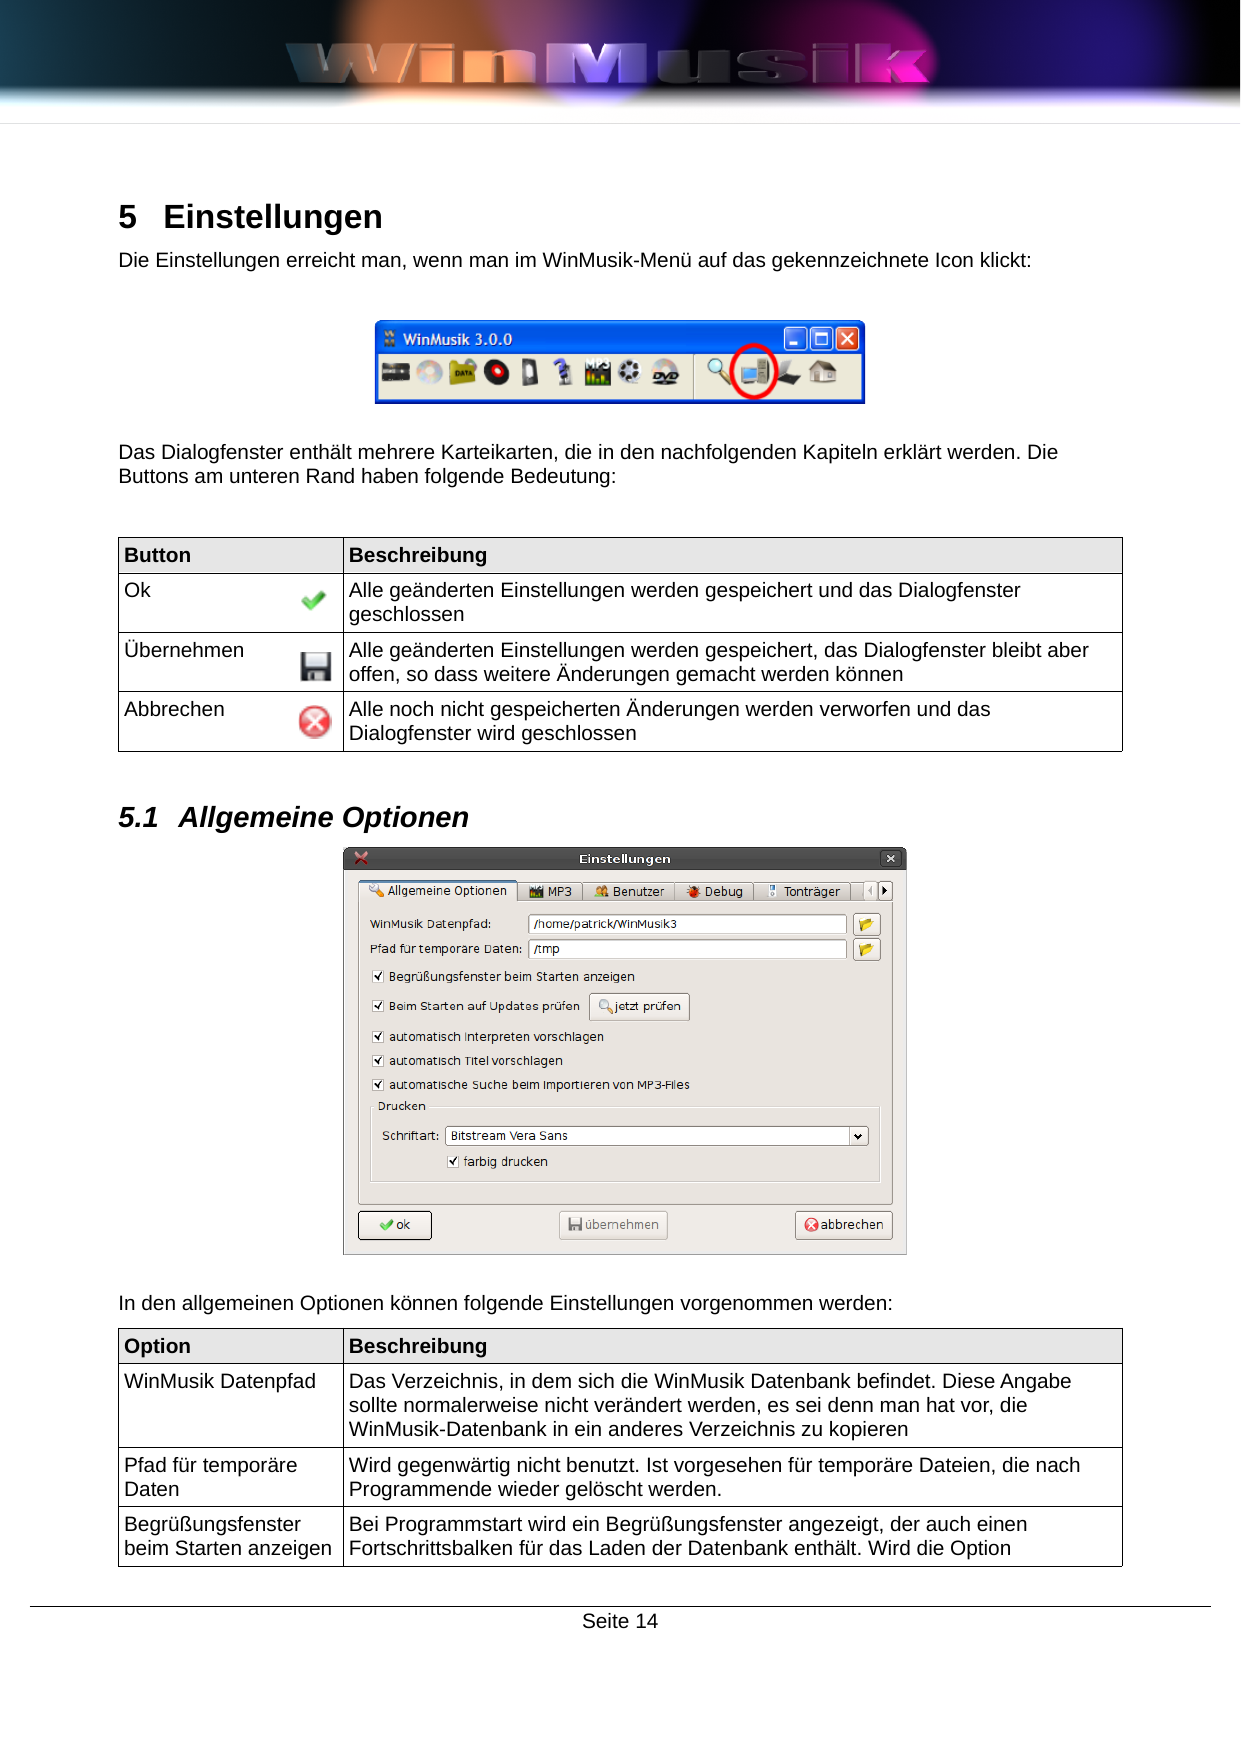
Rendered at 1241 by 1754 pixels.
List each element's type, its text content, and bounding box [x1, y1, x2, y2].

table_cell Ok [119, 589, 343, 632]
table_cell Begrüßungsfenster beim Starten anzeigen [119, 1507, 343, 1566]
table_cell Ok [127, 589, 137, 596]
table_cell Wird gegenwärtig nicht benutzt. Ist vorgesehen für temporäre Dateien, die nach Programmende wieder gelöscht werden. [344, 1448, 1122, 1506]
picture [298, 705, 332, 739]
table_cell Übernehmen [119, 653, 343, 691]
table_cell [119, 739, 343, 751]
table_cell Übernehmen [119, 633, 343, 652]
table_header Beschreibung [344, 1329, 1122, 1363]
text Die Einstellungen erreicht man, wenn man im WinMusik-Menü auf das gekennzeichnete Icon klickt: [118, 248, 1122, 272]
table_cell WinMusik Datenpfad [119, 1364, 343, 1447]
picture [343, 847, 907, 1255]
subtitle Einstellungen [118, 197, 1122, 235]
table_cell Das Verzeichnis, in dem sich die WinMusik Datenbank befindet. Diese Angabe sollte normalerweise nicht verändert werden, es sei denn man hat vor, die WinMusik-Datenbank in ein anderes Verzeichnis zu kopieren [344, 1364, 1122, 1447]
table_cell Alle geänderten Einstellungen werden gespeichert und das Dialogfenster geschlossen [344, 574, 1122, 632]
table_header Button [119, 538, 343, 572]
table_header Option [119, 1329, 343, 1363]
table_cell Bei Programmstart wird ein Begrüßungsfenster angezeigt, der auch einen Fortschrittsbalken für das Laden der Datenbank enthält. Wird die Option [344, 1507, 1122, 1566]
text Das Dialogfenster enthält mehrere Karteikarten, die in den nachfolgenden Kapiteln erklärt werden. Die Buttons am unteren Rand haben folgende Bedeutung: [118, 440, 1122, 488]
table_cell Alle geänderten Einstellungen werden gespeichert, das Dialogfenster bleibt aber offen, so dass weitere Änderungen gemacht werden können [344, 633, 1122, 691]
subtitle Allgemeine Optionen [118, 800, 1122, 833]
table_cell Pfad für temporäre Daten [119, 1448, 343, 1506]
table_cell Alle noch nicht gespeicherten Änderungen werden verworfen und das Dialogfenster wird geschlossen [344, 692, 1122, 751]
picture [301, 588, 327, 614]
table_cell Ok [119, 574, 343, 588]
table_cell Abbrechen [119, 692, 343, 738]
picture [300, 652, 334, 686]
text In den allgemeinen Optionen können folgende Einstellungen vorgenommen werden: [118, 1291, 1122, 1315]
table_cell Ok [127, 584, 137, 588]
table_header Beschreibung [344, 538, 1122, 572]
